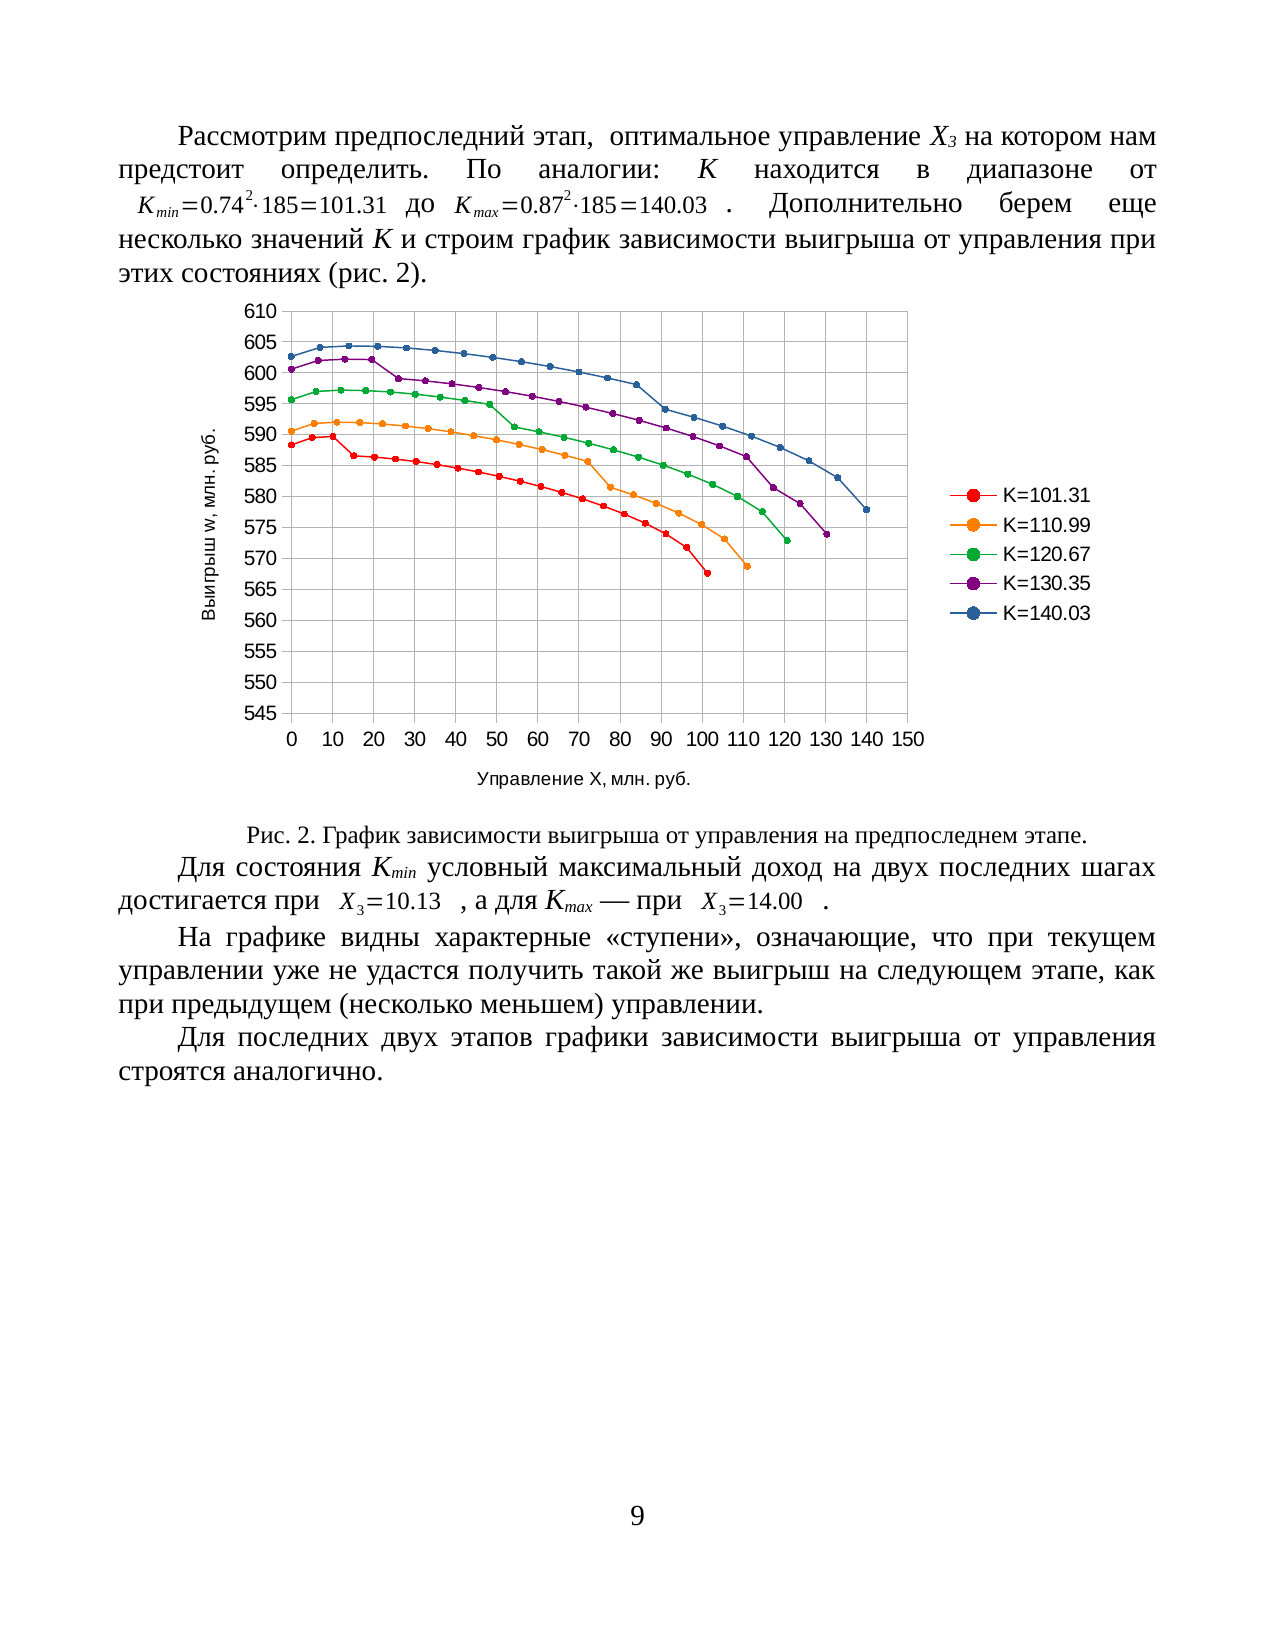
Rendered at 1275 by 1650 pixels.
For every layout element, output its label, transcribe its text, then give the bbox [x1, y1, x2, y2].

text Для последних двух этапов графики зависимости выигрыша от управления строятся аналогично. [118, 1019, 1157, 1086]
text Для состояния Kmin условный максимальный доход на двух последних шагах достигается при, а для Kmax — при. [118, 849, 1157, 919]
text Рис. 2. График зависимости выигрыша от управления на предпоследнем этапе. [118, 289, 1157, 849]
text Рассмотрим предпоследний этап, оптимальное управление X3 на котором нам предстоит определить. По аналогии: K находится в диапазоне от до. Дополнительно берем еще несколько значений K и строим график зависимости выигрыша от управления при этих состояниях (рис. 2). [118, 118, 1157, 289]
text На графике видны характерные «ступени», означающие, что при текущем управлении уже не удастся получить такой же выигрыш на следующем этапе, как при предыдущем (несколько меньшем) управлении. [118, 919, 1157, 1019]
